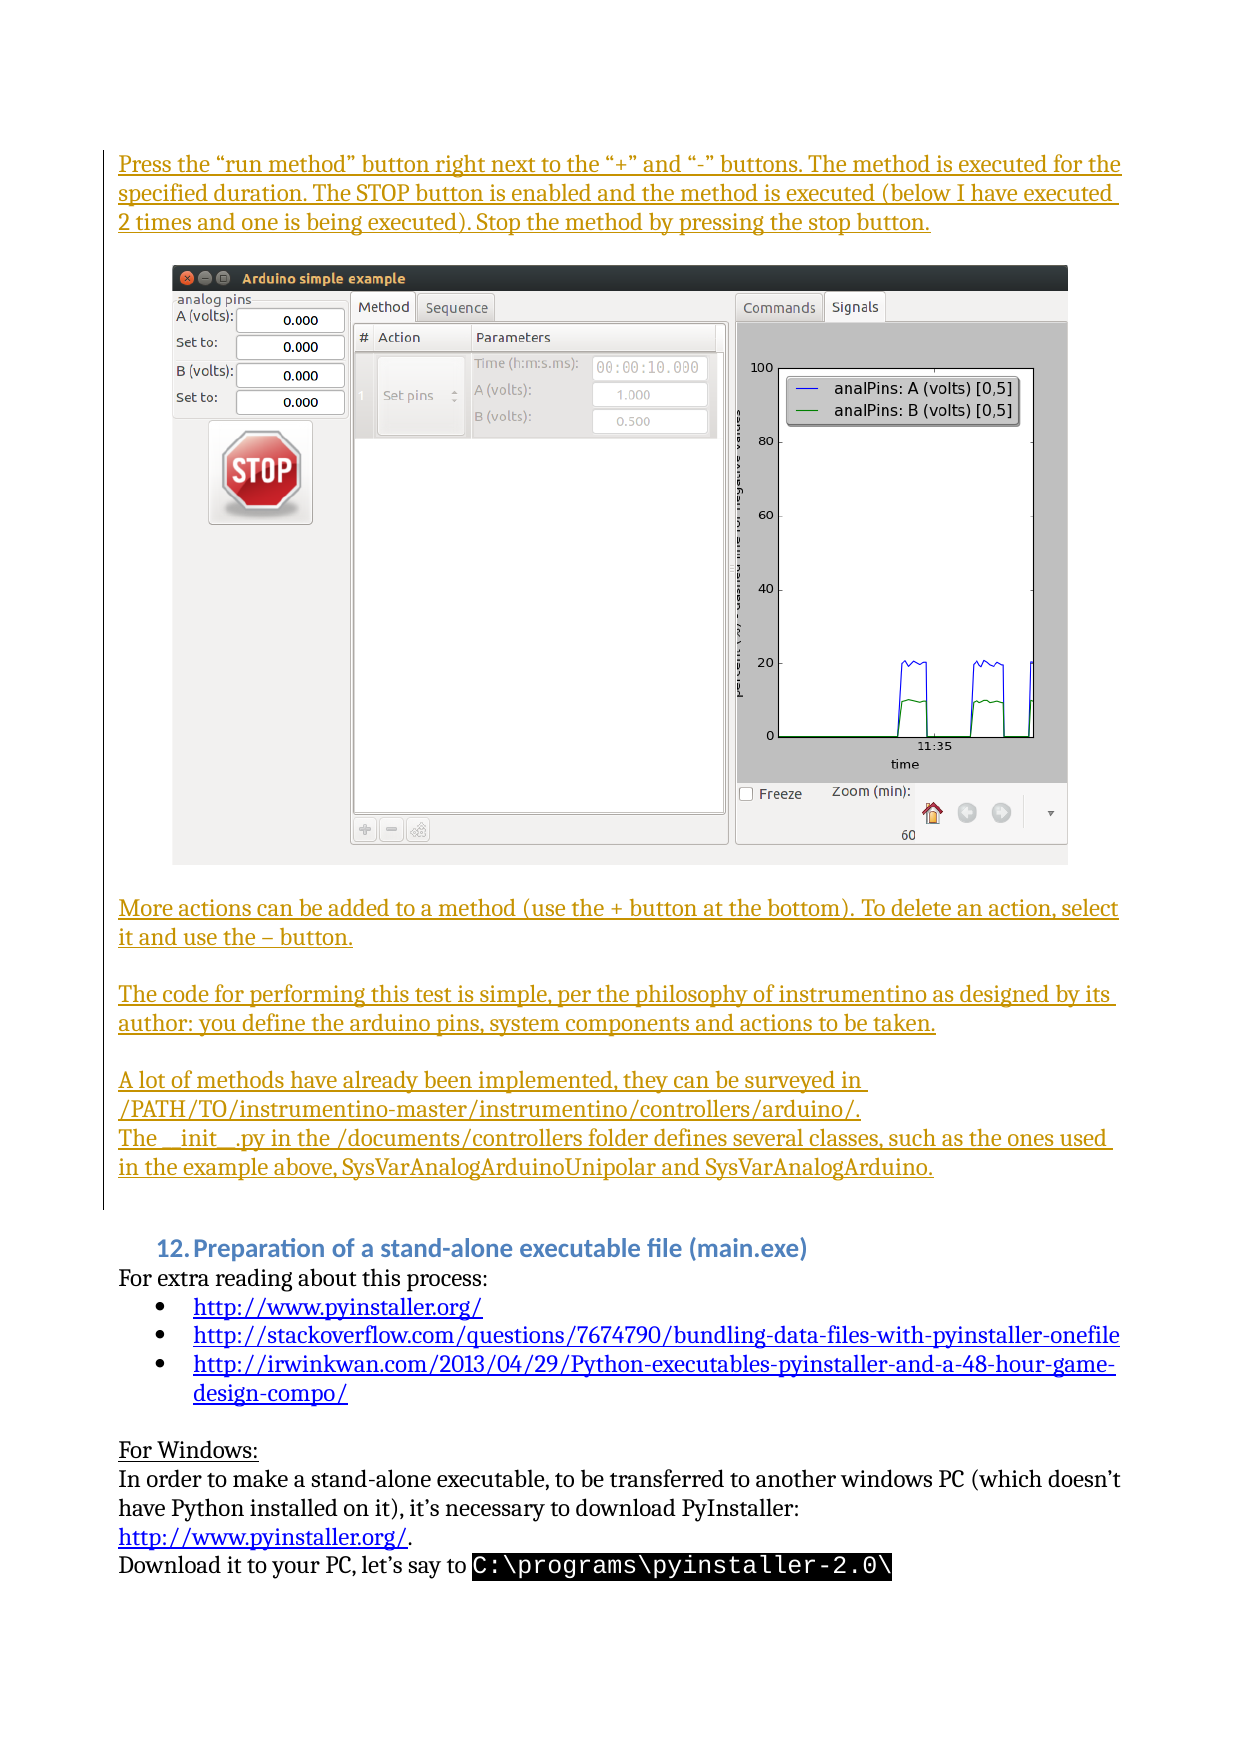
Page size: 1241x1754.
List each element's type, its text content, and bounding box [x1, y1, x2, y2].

text Press the “run method” button right next to the “+” and “-” buttons. The method is executed for the [118, 150, 1122, 174]
picture [172, 265, 1068, 865]
list http://www.pyinstaller.org/ [156, 1293, 1122, 1321]
text http://www.pyinstaller.org/. [118, 1523, 1122, 1551]
list http://stackoverflow.com/questions/7674790/bundling-data-files-with-pyinstaller-onefile [156, 1321, 1122, 1350]
text For Windows: [118, 1436, 1122, 1465]
text For extra reading about this process: [118, 1264, 1122, 1293]
text The code for performing this test is simple, per the philosophy of instrumentino as designed by its author: you define the arduino pins, system components and actions to be taken. [118, 980, 1122, 1037]
text specified duration. The STOP button is enabled and the method is executed (below I have executed 2 times and one is being executed). Stop the method by pressing the stop button. [118, 176, 1122, 236]
text More actions can be added to a method (use the + button at the bottom). To delete an action, select it and use the – button. [118, 894, 1122, 951]
text The __init__.py in the /documents/controllers folder defines several classes, such as the ones used in the example above, SysVarAnalogArduinoUnipolar and SysVarAnalogArduino. [118, 1124, 1122, 1181]
list http://irwinkwan.com/2013/04/29/Python-executables-pyinstaller-and-a-48-hour-game-design-compo/ [156, 1350, 1122, 1408]
text Download it to your PC, let’s say to C:\programs\pyinstaller-2.0\ [118, 1551, 1122, 1581]
text A lot of methods have already been implemented, they can be surveyed in /PATH/TO/instrumentino-master/instrumentino/controllers/arduino/. [118, 1066, 1122, 1124]
subtitle Preparation of a stand-alone executable file (main.exe) [156, 1231, 1122, 1264]
text In order to make a stand-alone executable, to be transferred to another windows PC (which doesn’t have Python installed on it), it’s necessary to download PyInstaller: [118, 1465, 1122, 1523]
